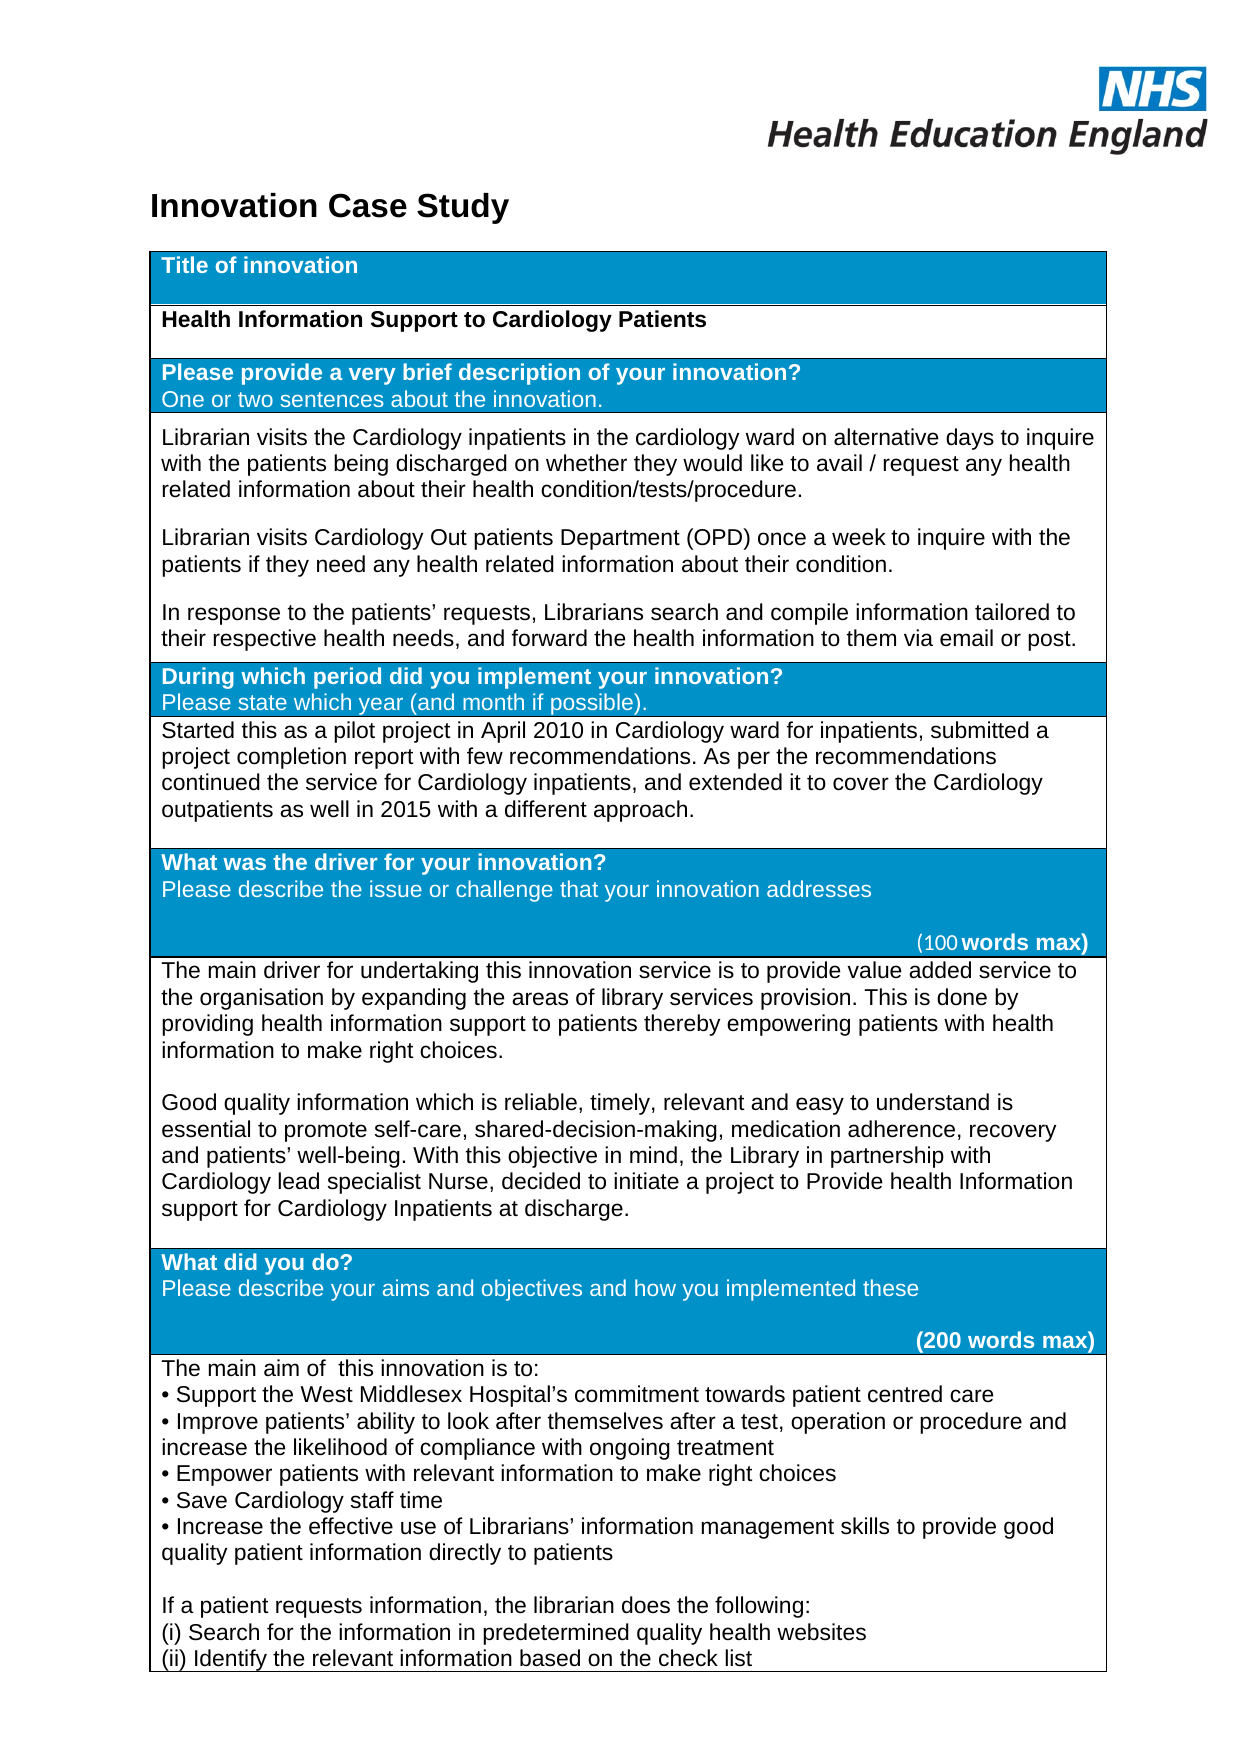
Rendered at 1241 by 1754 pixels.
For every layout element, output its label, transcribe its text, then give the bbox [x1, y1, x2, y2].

table_cell Started this as a pilot project in April 2010 in Cardiology ward for inpatients, submitted a project completion report with few recommendations. As per the recommendations continued the service for Cardiology inpatients, and extended it to cover the Cardiology outpatients as well in 2015 with a different approach. [151, 717, 1106, 848]
table_cell Please provide a very brief description of your innovation? One or two sentences about the innovation. [151, 359, 1106, 412]
table_cell What was the driver for your innovation? Please describe the issue or challenge that your innovation addresses words max) [151, 849, 1106, 956]
text Innovation Case Study [150, 186, 1090, 224]
table_header Title of innovation [151, 252, 1106, 304]
table_cell During which period did you implement your innovation? Please state which year (and month if possible). [151, 663, 1106, 716]
table_cell Health Information Support to Cardiology Patients [151, 306, 1106, 358]
table_cell Librarian visits the Cardiology inpatients in the cardiology ward on alternative days to inquire with the patients being discharged on whether they would like to avail / request any health related information about their health condition/tests/procedure. Librarian visits Cardiology Out patients Department (OPD) once a week to inquire with the patients if they need any health related information about their condition. In response to the patients’ requests, Librarians search and compile information tailored to their respective health needs, and forward the health information to them via email or post. [151, 413, 1106, 662]
table_cell The main driver for undertaking this innovation service is to provide value added service to the organisation by expanding the areas of library services provision. This is done by providing health information support to patients thereby empowering patients with health information to make right choices. Good quality information which is reliable, timely, relevant and easy to understand is essential to promote self-care, shared-decision-making, medication adherence, recovery and patients’ well-being. With this objective in mind, the Library in partnership with Cardiology lead specialist Nurse, decided to initiate a project to Provide health Information support for Cardiology Inpatients at discharge. [151, 958, 1106, 1247]
table_cell What did you do? Please describe your aims and objectives and how you implemented these (200 words max) [151, 1249, 1106, 1354]
table_cell The main aim of this innovation is to: • Support the West Middlesex Hospital’s commitment towards patient centred care • Improve patients’ ability to look after themselves after a test, operation or procedure and increase the likelihood of compliance with ongoing treatment • Empower patients with relevant information to make right choices • Save Cardiology staff time • Increase the effective use of Librarians’ information management skills to provide good quality patient information directly to patients If a patient requests information, the librarian does the following: (i) Search for the information in predetermined quality health websites (ii) Identify the relevant information based on the check list [151, 1355, 1106, 1671]
